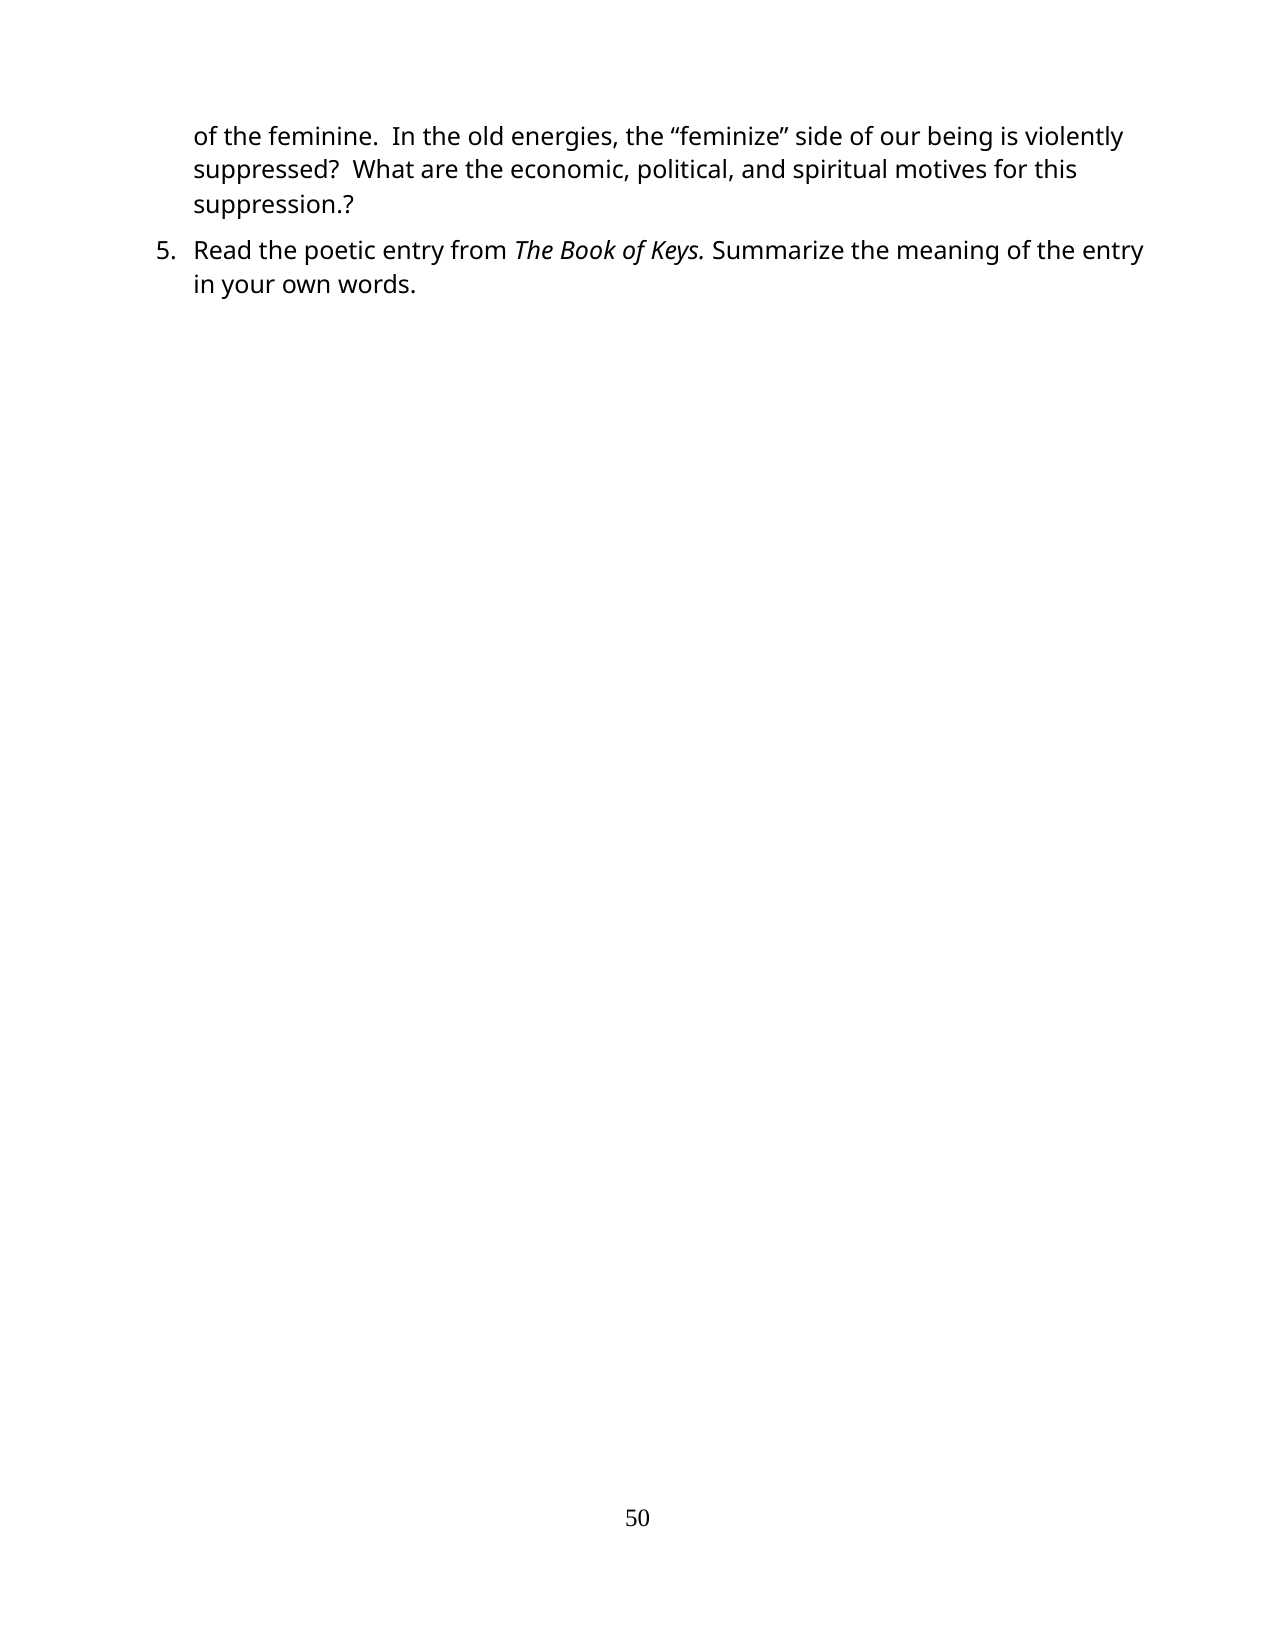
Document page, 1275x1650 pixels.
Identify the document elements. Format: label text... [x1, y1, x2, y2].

list of the feminine. In the old energies, the “feminize” side of our being is violently suppressed? What are the economic, political, and spiritual motives for this suppression.? [156, 118, 1157, 220]
list Read the poetic entry from The Book of Keys. Summarize the meaning of the entry in your own words. [156, 233, 1157, 301]
